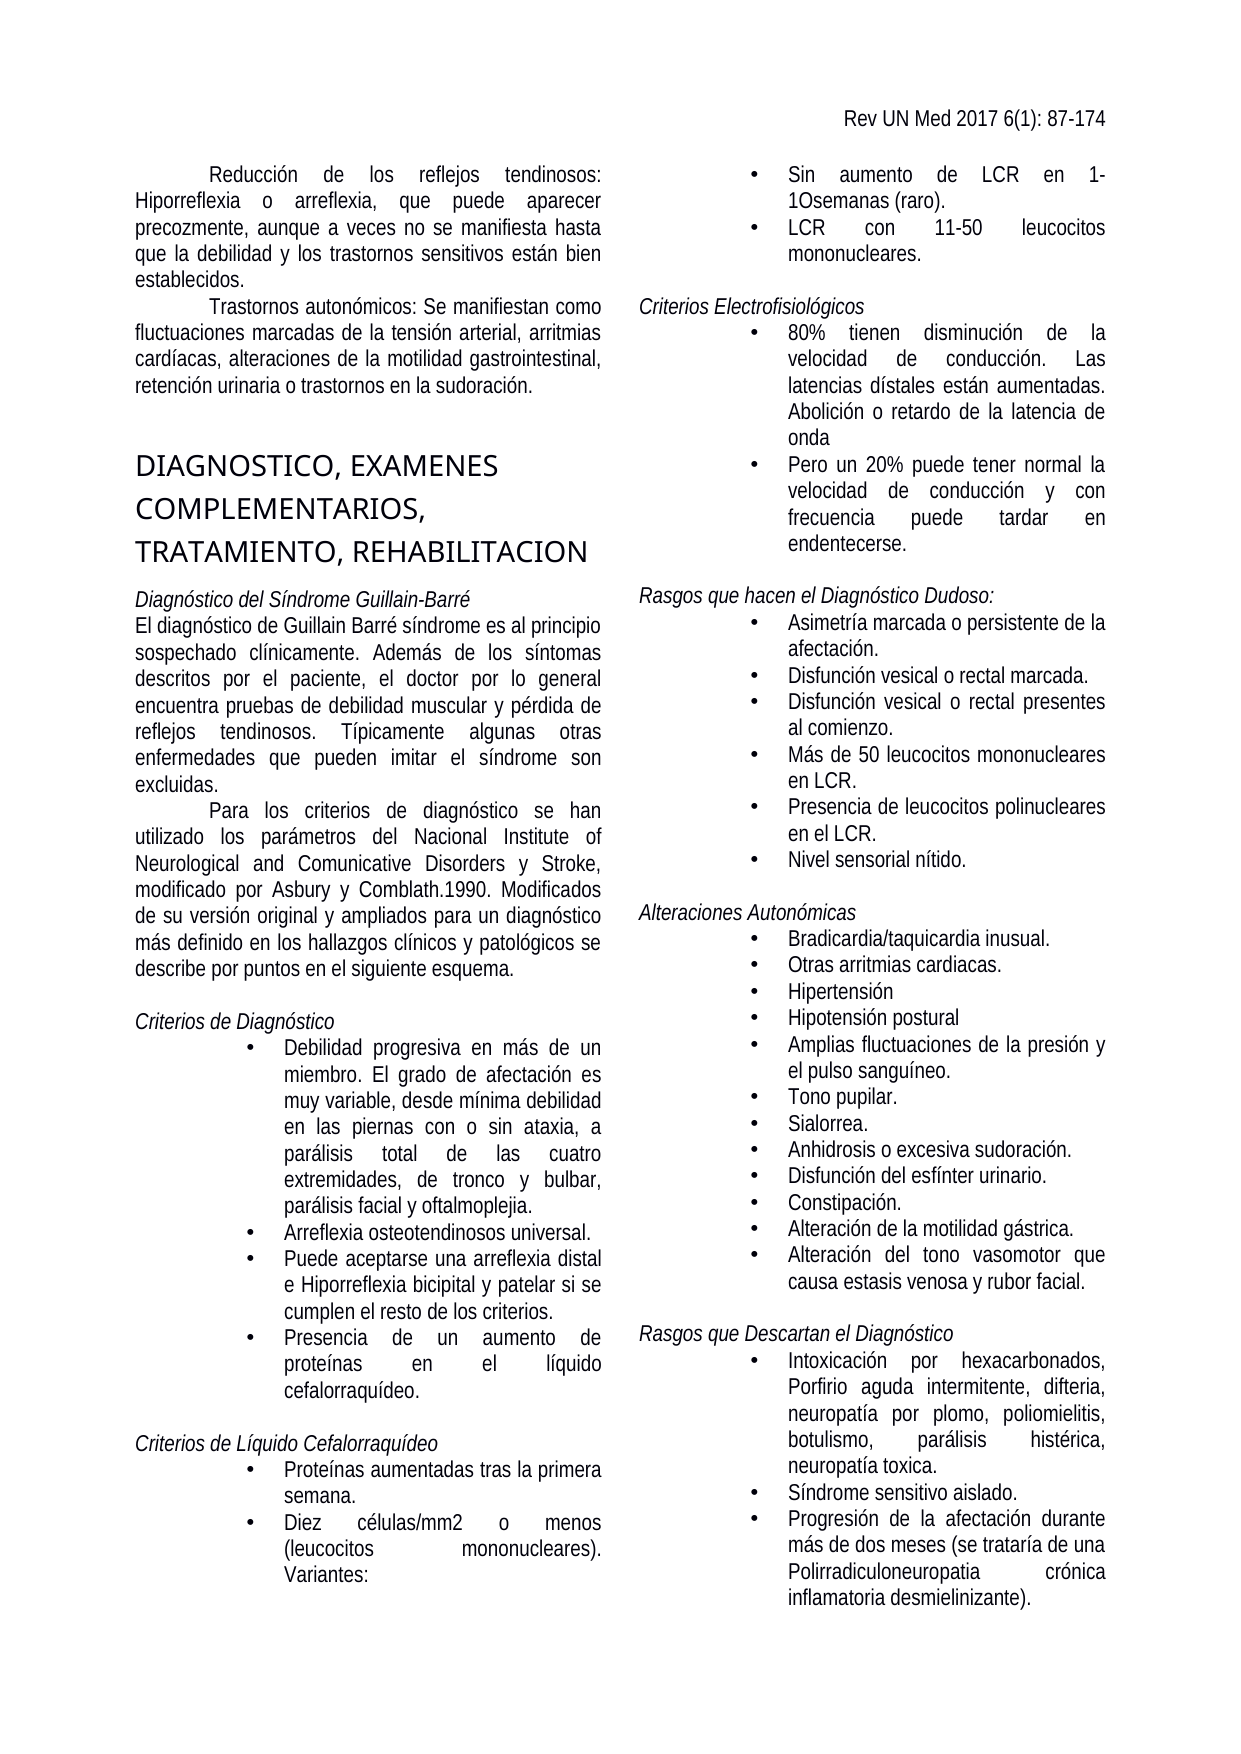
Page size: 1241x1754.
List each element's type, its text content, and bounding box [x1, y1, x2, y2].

text Criterios Electrofisiológicos [639, 293, 1106, 319]
list Presencia de leucocitos polinucleares en el LCR. [750, 793, 1106, 846]
list Amplias fluctuaciones de la presión y el pulso sanguíneo. [750, 1031, 1106, 1083]
text Reducción de los reflejos tendinosos: Hiporreflexia o arreflexia, que puede aparecer precozmente, aunque a veces no se manifiesta hasta que la debilidad y los trastornos sensitivos están bien establecidos. [135, 161, 601, 293]
list Disfunción vesical o rectal marcada. [750, 662, 1106, 688]
list Anhidrosis o excesiva sudoración. [750, 1136, 1106, 1162]
list Puede aceptarse una arreflexia distal e Hiporreflexia bicipital y patelar si se cumplen el resto de los criterios. [246, 1245, 601, 1324]
text Criterios de Diagnóstico [135, 1008, 601, 1034]
text Alteraciones Autonómicas [639, 899, 1106, 925]
list Disfunción vesical o rectal presentes al comienzo. [750, 688, 1106, 741]
list Intoxicación por hexacarbonados, Porfirio aguda intermitente, difteria, neuropatía por plomo, poliomielitis, botulismo, parálisis histérica, neuropatía toxica. [750, 1347, 1106, 1478]
list Progresión de la afectación durante más de dos meses (se trataría de una Polirradiculoneuropatia crónica inflamatoria desmielinizante). [750, 1505, 1106, 1610]
subtitle DIAGNOSTICO, EXAMENES COMPLEMENTARIOS, TRATAMIENTO, REHABILITACION [135, 445, 601, 571]
list Asimetría marcada o persistente de la afectación. [750, 609, 1106, 662]
list Hipertensión [750, 978, 1106, 1004]
list Disfunción del esfínter urinario. [750, 1162, 1106, 1189]
list Bradicardia/taquicardia inusual. [750, 925, 1106, 951]
list Presencia de un aumento de proteínas en el líquido cefalorraquídeo. [246, 1324, 601, 1403]
list Alteración del tono vasomotor que causa estasis venosa y rubor facial. [750, 1241, 1106, 1294]
list Arreflexia osteotendinosos universal. [246, 1219, 601, 1245]
list Constipación. [750, 1189, 1106, 1215]
list Sin aumento de LCR en 1-1Osemanas (raro). [750, 161, 1106, 213]
list Más de 50 leucocitos mononucleares en LCR. [750, 741, 1106, 793]
list Diez células/mm2 o menos (leucocitos mononucleares). Variantes: [246, 1508, 601, 1588]
list 80% tienen disminución de la velocidad de conducción. Las latencias dístales están aumentadas. Abolición o retardo de la latencia de onda [750, 319, 1106, 451]
list Proteínas aumentadas tras la primera semana. [246, 1456, 601, 1508]
list Síndrome sensitivo aislado. [750, 1478, 1106, 1505]
text Rasgos que Descartan el Diagnóstico [639, 1320, 1106, 1347]
list Alteración de la motilidad gástrica. [750, 1215, 1106, 1241]
list Pero un 20% puede tener normal la velocidad de conducción y con frecuencia puede tardar en endentecerse. [750, 451, 1106, 556]
text Rasgos que hacen el Diagnóstico Dudoso: [639, 582, 1106, 609]
text Trastornos autonómicos: Se manifiestan como fluctuaciones marcadas de la tensión arterial, arritmias cardíacas, alteraciones de la motilidad gastrointestinal, retención urinaria o trastornos en la sudoración. [135, 293, 601, 398]
list Hipotensión postural [750, 1004, 1106, 1031]
list Tono pupilar. [750, 1083, 1106, 1109]
list LCR con 11-50 leucocitos mononucleares. [750, 213, 1106, 266]
text Criterios de Líquido Cefalorraquídeo [135, 1429, 601, 1456]
text Para los criterios de diagnóstico se han utilizado los parámetros del Nacional Institute of Neurological and Comunicative Disorders y Stroke, modificado por Asbury y Comblath.1990. Modificados de su versión original y ampliados para un diagnóstico más definido en los hallazgos clínicos y patológicos se describe por puntos en el siguiente esquema. [135, 797, 601, 981]
text Diagnóstico del Síndrome Guillain-Barré [135, 586, 601, 612]
text El diagnóstico de Guillain Barré síndrome es al principio sospechado clínicamente. Además de los síntomas descritos por el paciente, el doctor por lo general encuentra pruebas de debilidad muscular y pérdida de reflejos tendinosos. Típicamente algunas otras enfermedades que pueden imitar el síndrome son excluidas. [135, 612, 601, 797]
list Nivel sensorial nítido. [750, 846, 1106, 872]
list Otras arritmias cardiacas. [750, 951, 1106, 978]
list Debilidad progresiva en más de un miembro. El grado de afectación es muy variable, desde mínima debilidad en las piernas con o sin ataxia, a parálisis total de las cuatro extremidades, de tronco y bulbar, parálisis facial y oftalmoplejia. [246, 1034, 601, 1219]
list Sialorrea. [750, 1109, 1106, 1136]
